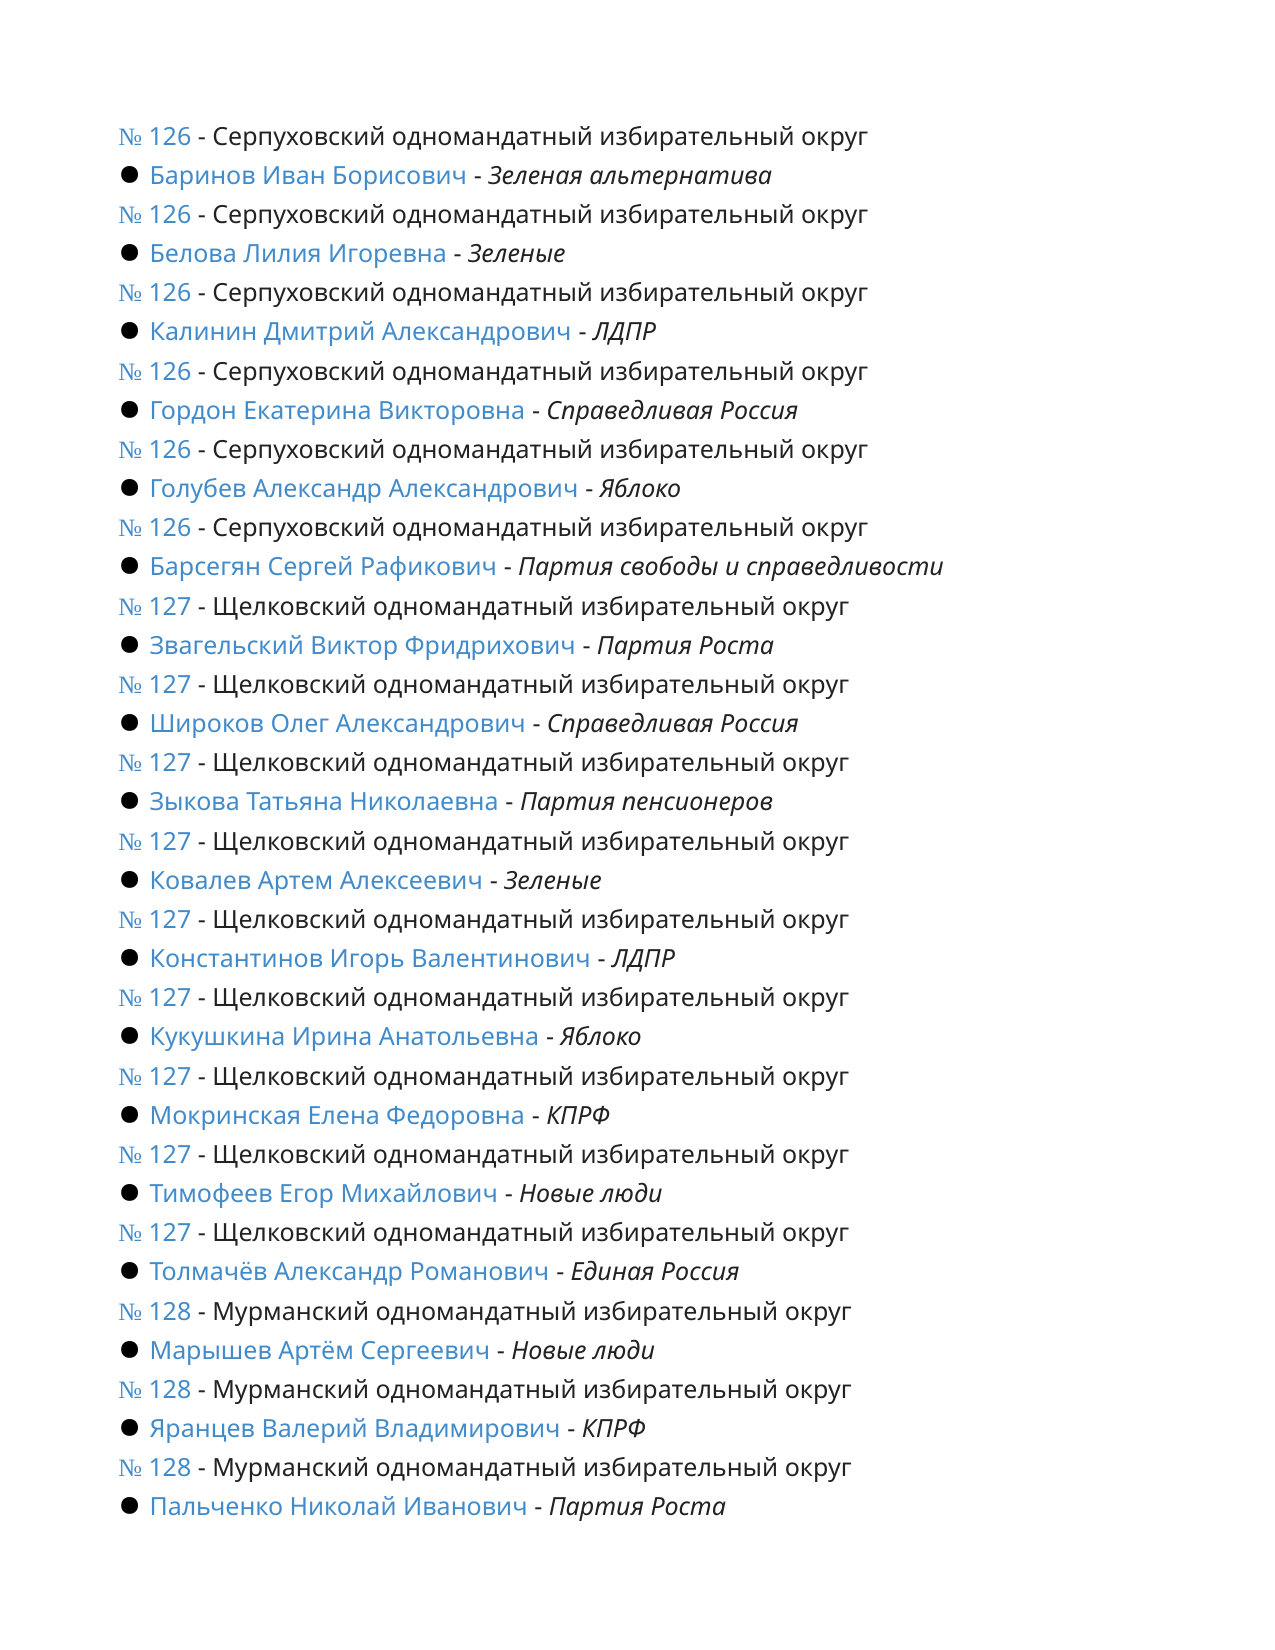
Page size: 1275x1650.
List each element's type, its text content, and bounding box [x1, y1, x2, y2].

text № 127 - Щелковский одномандатный избирательный округ [118, 1215, 1157, 1249]
text № 127 - Щелковский одномандатный избирательный округ [118, 666, 1157, 701]
list Широков Олег Александрович - Справедливая Россия [120, 706, 1157, 740]
list Ковалев Артем Алексеевич - Зеленые [120, 862, 1157, 896]
text № 128 - Мурманский одномандатный избирательный округ [118, 1371, 1157, 1406]
text № 127 - Щелковский одномандатный избирательный округ [118, 980, 1157, 1014]
list Яранцев Валерий Владимирович - КПРФ [120, 1411, 1157, 1445]
list Кукушкина Ирина Анатольевна - Яблоко [120, 1019, 1157, 1053]
text № 127 - Щелковский одномандатный избирательный округ [118, 823, 1157, 857]
text № 128 - Мурманский одномандатный избирательный округ [118, 1450, 1157, 1484]
text № 127 - Щелковский одномандатный избирательный округ [118, 745, 1157, 779]
text № 127 - Щелковский одномандатный избирательный округ [118, 1136, 1157, 1171]
text № 126 - Серпуховский одномандатный избирательный округ [118, 196, 1157, 231]
list Пальченко Николай Иванович - Партия Роста [120, 1489, 1157, 1523]
text № 126 - Серпуховский одномандатный избирательный округ [118, 353, 1157, 387]
list Мокринская Елена Федоровна - КПРФ [120, 1097, 1157, 1131]
list Константинов Игорь Валентинович - ЛДПР [120, 941, 1157, 975]
text № 126 - Серпуховский одномандатный избирательный округ [118, 431, 1157, 466]
list Гордон Екатерина Викторовна - Справедливая Россия [120, 392, 1157, 426]
list Толмачёв Александр Романович - Единая Россия [120, 1254, 1157, 1288]
list Белова Лилия Игоревна - Зеленые [120, 236, 1157, 270]
list Барсегян Сергей Рафикович - Партия свободы и справедливости [120, 549, 1157, 583]
list Марышев Артём Сергеевич - Новые люди [120, 1332, 1157, 1366]
text № 126 - Серпуховский одномандатный избирательный округ [118, 275, 1157, 309]
text № 126 - Серпуховский одномандатный избирательный округ [118, 118, 1157, 152]
list Тимофеев Егор Михайлович - Новые люди [120, 1176, 1157, 1210]
list Голубев Александр Александрович - Яблоко [120, 471, 1157, 505]
list Баринов Иван Борисович - Зеленая альтернатива [120, 157, 1157, 191]
text № 127 - Щелковский одномандатный избирательный округ [118, 901, 1157, 936]
text № 127 - Щелковский одномандатный избирательный округ [118, 1058, 1157, 1092]
list Зыкова Татьяна Николаевна - Партия пенсионеров [120, 784, 1157, 818]
list Звагельский Виктор Фридрихович - Партия Роста [120, 627, 1157, 661]
text № 127 - Щелковский одномандатный избирательный округ [118, 588, 1157, 622]
text № 128 - Мурманский одномандатный избирательный округ [118, 1293, 1157, 1327]
text № 126 - Серпуховский одномандатный избирательный округ [118, 510, 1157, 544]
list Калинин Дмитрий Александрович - ЛДПР [120, 314, 1157, 348]
